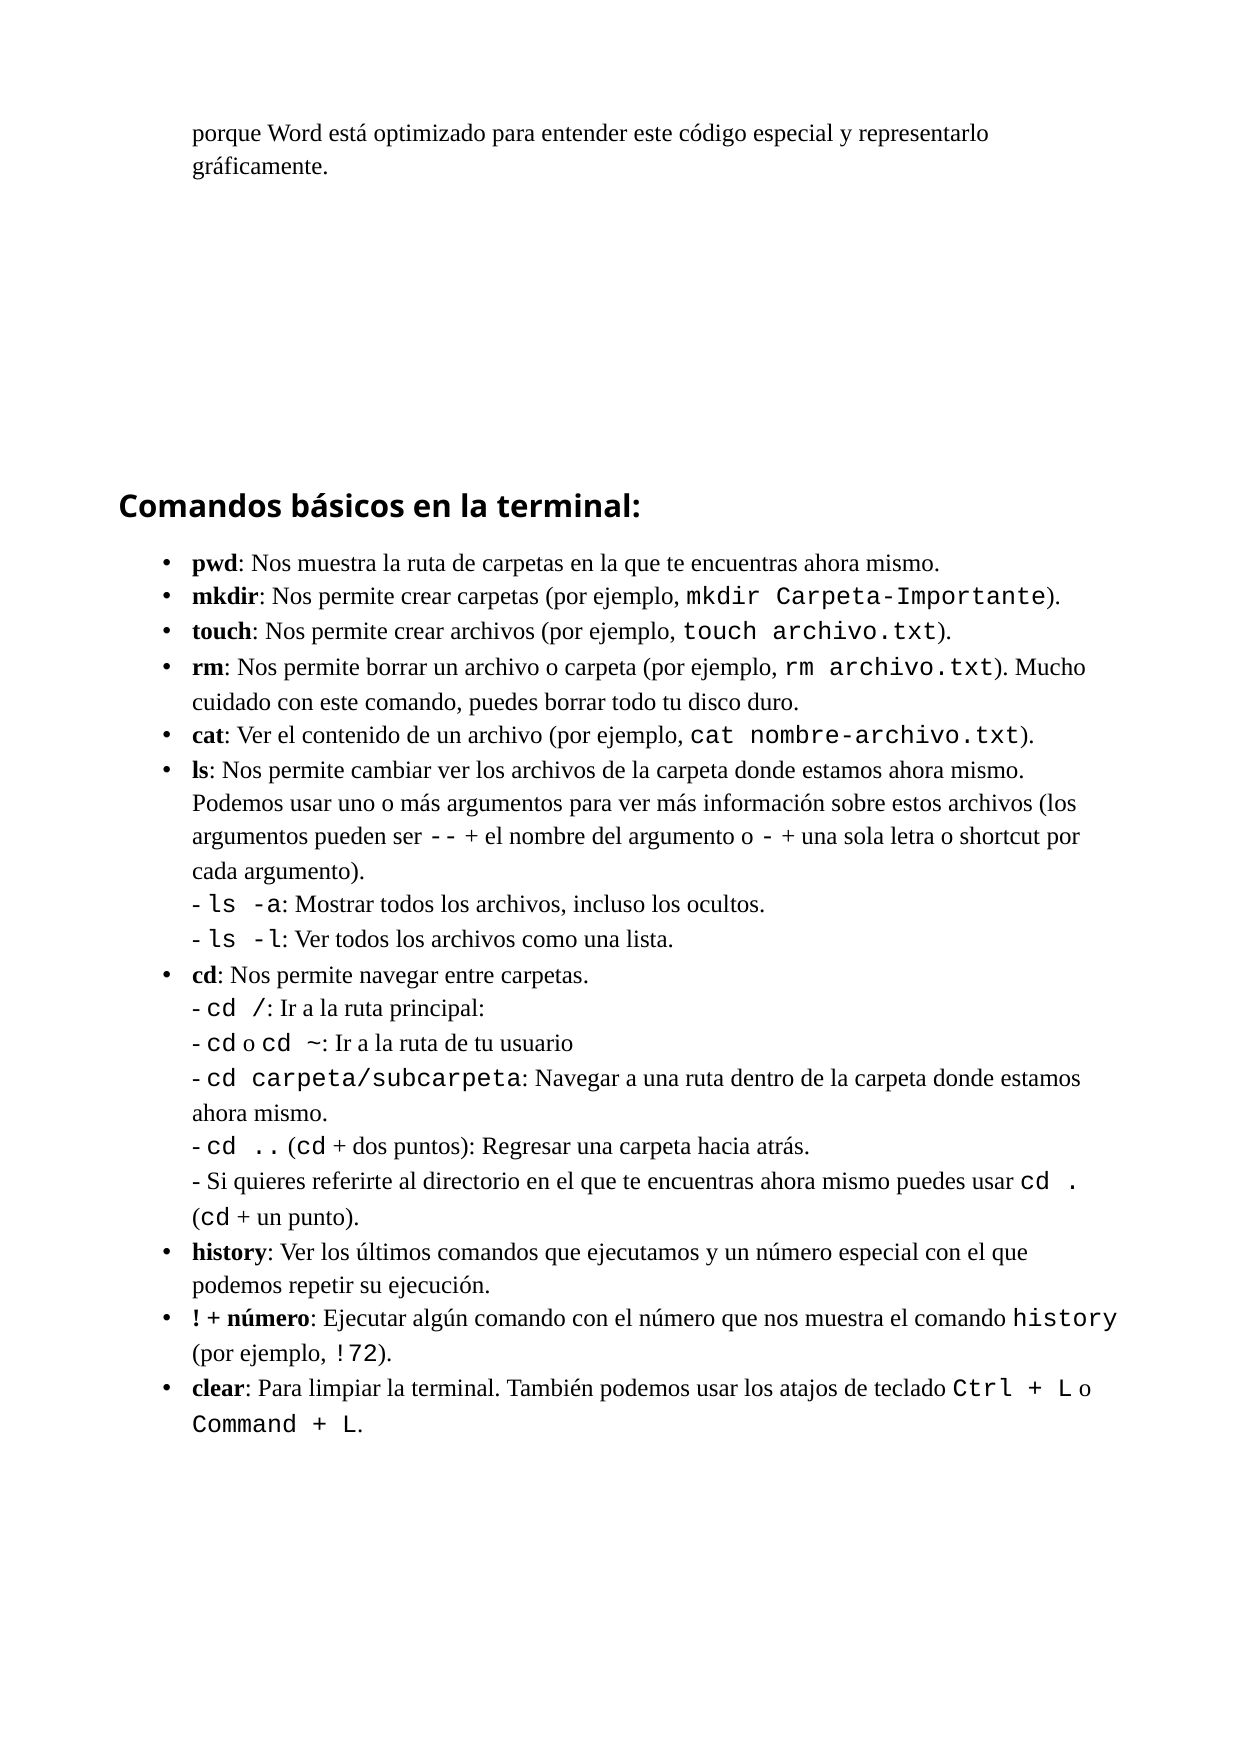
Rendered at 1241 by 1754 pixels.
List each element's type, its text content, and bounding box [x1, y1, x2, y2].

text Comandos básicos en la terminal: [118, 484, 1122, 527]
list ls: Nos permite cambiar ver los archivos de la carpeta donde estamos ahora mismo. Podemos usar uno o más argumentos para ver más información sobre estos archivos (los argumentos pueden ser -- + el nombre del argumento o - + una sola letra o shortcut por cada argumento). - ls -a: Mostrar todos los archivos, incluso los ocultos. - ls -l: Ver todos los archivos como una lista. [162, 755, 1122, 955]
list pwd: Nos muestra la ruta de carpetas en la que te encuentras ahora mismo. [162, 548, 1122, 577]
list cat: Ver el contenido de un archivo (por ejemplo, cat nombre-archivo.txt). [162, 720, 1122, 751]
list touch: Nos permite crear archivos (por ejemplo, touch archivo.txt). [162, 616, 1122, 647]
list clear: Para limpiar la terminal. También podemos usar los atajos de teclado Ctrl + L o Command + L. [162, 1373, 1122, 1439]
list history: Ver los últimos comandos que ejecutamos y un número especial con el que podemos repetir su ejecución. [162, 1237, 1122, 1299]
list cd: Nos permite navegar entre carpetas. - cd /: Ir a la ruta principal: - cd o cd ~: Ir a la ruta de tu usuario - cd carpeta/subcarpeta: Navegar a una ruta dentro de la carpeta donde estamos ahora mismo. - cd .. (cd + dos puntos): Regresar una carpeta hacia atrás. - Si quieres referirte al directorio en el que te encuentras ahora mismo puedes usar cd . (cd + un punto). [162, 960, 1122, 1232]
list mkdir: Nos permite crear carpetas (por ejemplo, mkdir Carpeta-Importante). [162, 581, 1122, 612]
list ! + número: Ejecutar algún comando con el número que nos muestra el comando history (por ejemplo, !72). [162, 1303, 1122, 1369]
list porque Word está optimizado para entender este código especial y representarlo gráficamente. [162, 118, 1122, 180]
list rm: Nos permite borrar un archivo o carpeta (por ejemplo, rm archivo.txt). Mucho cuidado con este comando, puedes borrar todo tu disco duro. [162, 652, 1122, 716]
